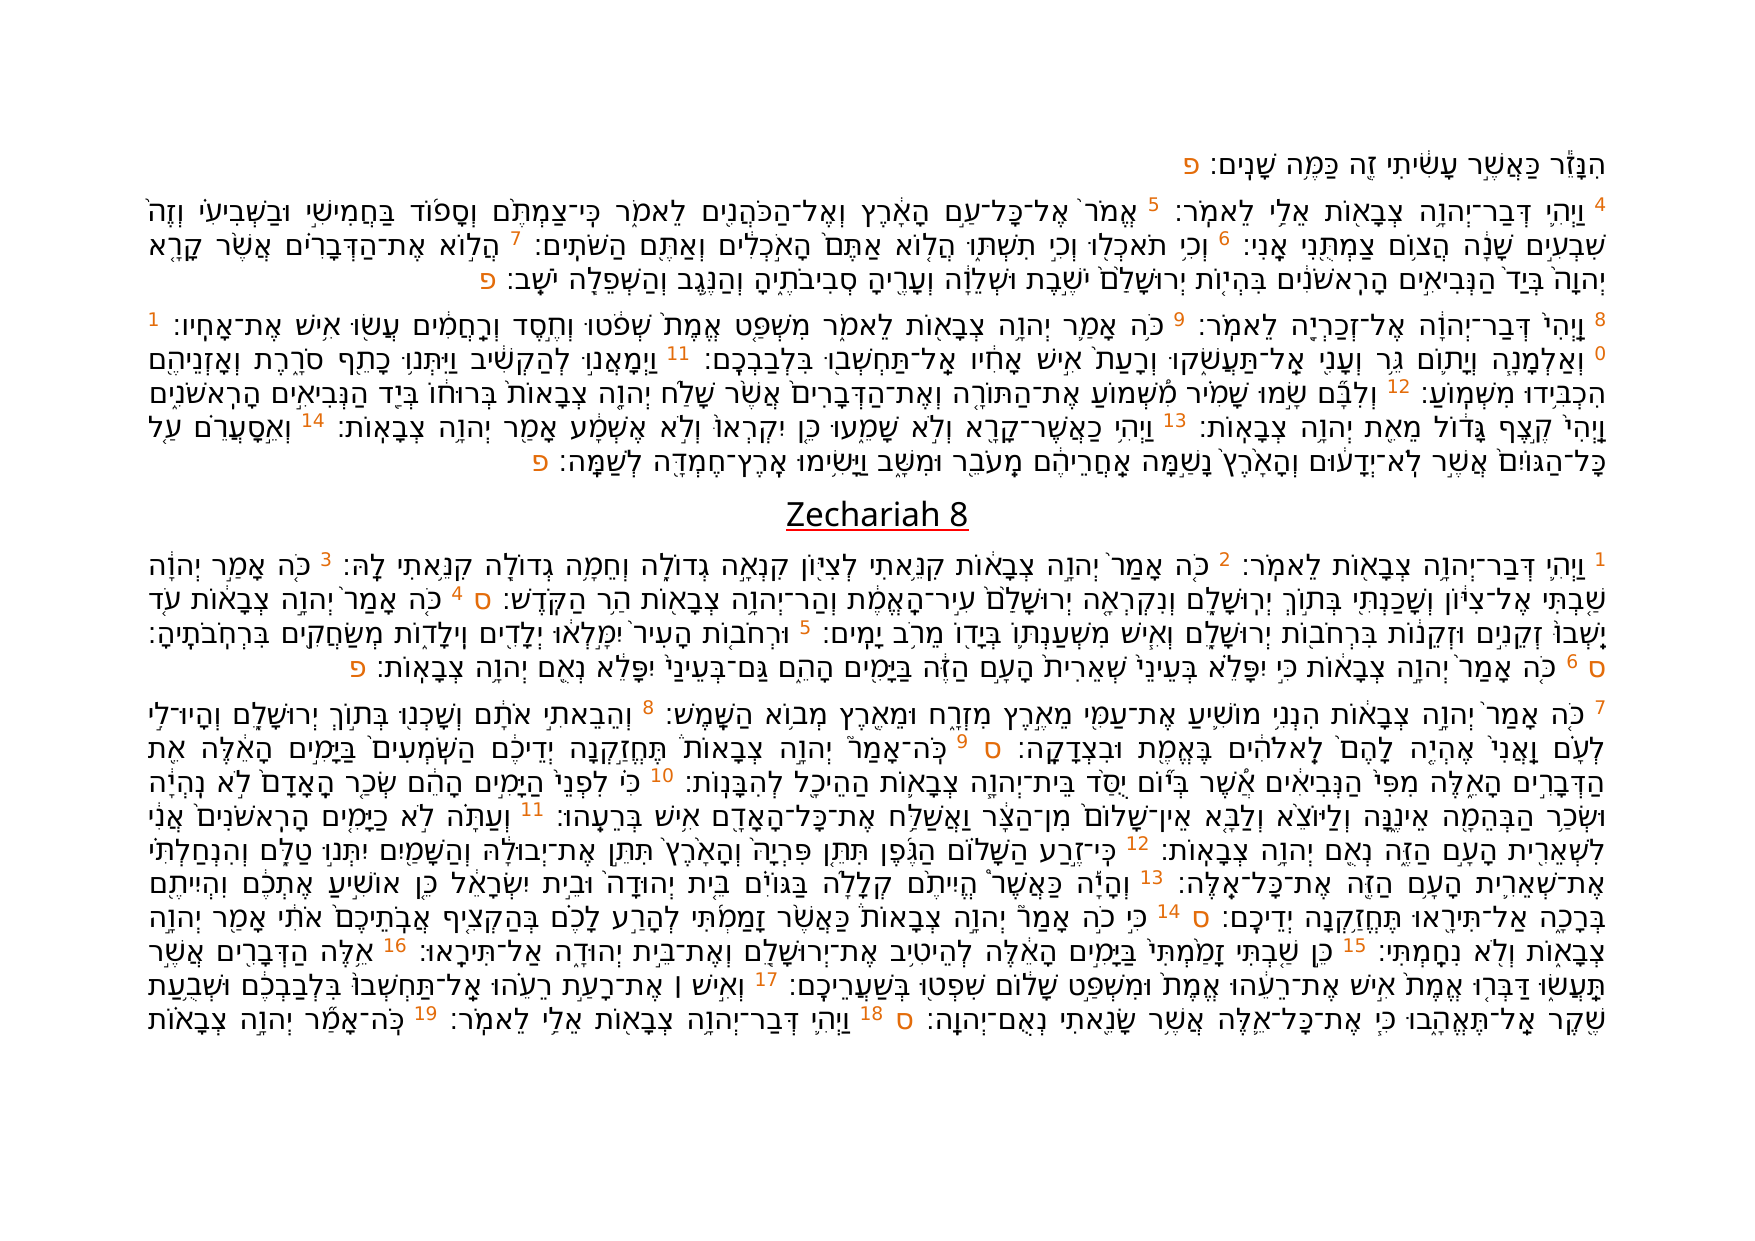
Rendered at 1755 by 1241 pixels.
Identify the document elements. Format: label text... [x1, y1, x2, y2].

text הִנָּזֵ֕ר כַּאֲשֶׁ֣ר עָשִׂ֔יתִי זֶ֖ה כַּמֶּ֥ה שָׁנִֽים׃ פ ‬‬‬‬ [148, 148, 1606, 182]
text 8 וַֽיְהִי֙ דְּבַר־יְהוָ֔ה אֶל־זְכַרְיָ֖ה לֵאמֹֽר׃ ‬‬9 כֹּ֥ה אָמַ֛ר יְהוָ֥ה צְבָא֖וֹת לֵאמֹ֑ר מִשְׁפַּ֤ט אֱמֶת֙ שְׁפֹ֔טוּ וְחֶ֣סֶד וְרַֽחֲמִ֔ים עֲשׂ֖וּ אִ֥ישׁ אֶת־אָחִֽיו׃ ‬‬10 וְאַלְמָנָ֧ה וְיָת֛וֹם גֵּ֥ר וְעָנִ֖י אַֽל־תַּעֲשֹׁ֑קוּ וְרָעַת֙ אִ֣ישׁ אָחִ֔יו אַֽל־תַּחְשְׁב֖וּ בִּלְבַבְכֶֽם׃ ‬‬11 וַיְמָאֲנ֣וּ לְהַקְשִׁ֔יב וַיִּתְּנ֥וּ כָתֵ֖ף סֹרָ֑רֶת וְאָזְנֵיהֶ֖ם הִכְבִּ֥ידוּ מִשְּׁמֽוֹעַ׃ ‬‬12 וְלִבָּ֞ם שָׂ֣מוּ שָׁמִ֗יר מִ֠שְּׁמוֹעַ אֶת־הַתּוֹרָ֤ה וְאֶת־הַדְּבָרִים֙ אֲשֶׁ֨ר שָׁלַ֜ח יְהוָ֤ה צְבָאוֹת֙ בְּרוּח֔וֹ בְּיַ֖ד הַנְּבִיאִ֣ים הָרִֽאשֹׁנִ֑ים וַֽיְהִי֙ קֶ֣צֶף גָּד֔וֹל מֵאֵ֖ת יְהוָ֥ה צְבָאֽוֹת׃ ‬‬13 וַיְהִ֥י כַאֲשֶׁר־קָרָ֖א וְלֹ֣א שָׁמֵ֑עוּ כֵּ֤ן יִקְרְאוּ֙ וְלֹ֣א אֶשְׁמָ֔ע אָמַ֖ר יְהוָ֥ה צְבָאֽוֹת׃ ‬‬14 וְאֵ֣סָעֲרֵ֗ם עַ֤ל כָּל־הַגּוֹיִם֙ אֲשֶׁ֣ר לֹֽא־יְדָע֔וּם וְהָאָ֙רֶץ֙ נָשַׁ֣מָּה אַֽחֲרֵיהֶ֔ם מֵֽעֹבֵ֖ר וּמִשָּׁ֑ב וַיָּשִׂ֥ימוּ אֶֽרֶץ־חֶמְדָּ֖ה לְשַׁמָּֽה׃ פ ‬‬‬‬‬‬‬‬‬ [148, 308, 1606, 478]
text 1 וַיְהִ֛י דְּבַר־יְהוָ֥ה צְבָא֖וֹת לֵאמֹֽר׃ 2 כֹּ֤ה אָמַר֙ יְהוָ֣ה צְבָא֔וֹת קִנֵּ֥אתִי לְצִיּ֖וֹן קִנְאָ֣ה גְדוֹלָ֑ה וְחֵמָ֥ה גְדוֹלָ֖ה קִנֵּ֥אתִי לָֽהּ׃ ‬‬3 כֹּ֚ה אָמַ֣ר יְהוָ֔ה שַׁ֚בְתִּי אֶל־צִיּ֔וֹן וְשָׁכַנְתִּ֖י בְּת֣וֹךְ יְרֽוּשָׁלָ֑͏ִם וְנִקְרְאָ֤ה יְרוּשָׁלִַ֙ם֙ עִ֣יר־הָֽאֱמֶ֔ת וְהַר־יְהוָ֥ה צְבָא֖וֹת הַ֥ר הַקֹּֽדֶשׁ׃ ס ‬‬4 כֹּ֤ה אָמַר֙ יְהוָ֣ה צְבָא֔וֹת עֹ֤ד יֵֽשְׁבוּ֙ זְקֵנִ֣ים וּזְקֵנ֔וֹת בִּרְחֹב֖וֹת יְרוּשָׁלָ֑͏ִם וְאִ֧ישׁ מִשְׁעַנְתּ֛וֹ בְּיָד֖וֹ מֵרֹ֥ב יָמִֽים׃ ‬‬5 וּרְחֹב֤וֹת הָעִיר֙ יִמָּ֣לְא֔וּ יְלָדִ֖ים וִֽילָד֑וֹת מְשַׂחֲקִ֖ים בִּרְחֹֽבֹתֶֽיהָ׃ ס ‬‬6 כֹּ֤ה אָמַר֙ יְהוָ֣ה צְבָא֔וֹת כִּ֣י יִפָּלֵ֗א בְּעֵינֵי֙ שְׁאֵרִית֙ הָעָ֣ם הַזֶּ֔ה בַּיָּמִ֖ים הָהֵ֑ם גַּם־בְּעֵינַי֙ יִפָּלֵ֔א נְאֻ֖ם יְהוָ֥ה צְבָאֽוֹת׃ פ ‬‬‬‬‬‬‬ [148, 549, 1606, 684]
text Zechariah 8 [148, 491, 1606, 536]
text 7 כֹּ֤ה אָמַר֙ יְהוָ֣ה צְבָא֔וֹת הִנְנִ֥י מוֹשִׁ֛יעַ אֶת־עַמִּ֖י מֵאֶ֣רֶץ מִזְרָ֑ח וּמֵאֶ֖רֶץ מְב֥וֹא הַשָּֽׁמֶשׁ׃ ‬‬8 וְהֵבֵאתִ֣י אֹתָ֔ם וְשָׁכְנ֖וּ בְּת֣וֹךְ יְרוּשָׁלָ֑͏ִם וְהָיוּ־לִ֣י לְעָ֗ם וַֽאֲנִי֙ אֶהְיֶ֤ה לָהֶם֙ לֵֽאלֹהִ֔ים בֶּאֱמֶ֖ת וּבִצְדָקָֽה׃ ס ‬‬9 כֹּֽה־אָמַר֮ יְהוָ֣ה צְבָאוֹת֒ תֶּחֱזַ֣קְנָה יְדֵיכֶ֔ם הַשֹּֽׁמְעִים֙ בַּיָּמִ֣ים הָאֵ֔לֶּה אֵ֖ת הַדְּבָרִ֣ים הָאֵ֑לֶּה מִפִּי֙ הַנְּבִיאִ֔ים אֲ֠שֶׁר בְּי֞וֹם יֻסַּ֨ד בֵּית־יְהוָ֧ה צְבָא֛וֹת הַהֵיכָ֖ל לְהִבָּנֽוֹת׃ ‬‬10 כִּ֗י לִפְנֵי֙ הַיָּמִ֣ים הָהֵ֔ם שְׂכַ֤ר הָֽאָדָם֙ לֹ֣א נִֽהְיָ֔ה וּשְׂכַ֥ר הַבְּהֵמָ֖ה אֵינֶ֑נָּה וְלַיּוֹצֵ֨א וְלַבָּ֤א אֵין־שָׁלוֹם֙ מִן־הַצָּ֔ר וַאֲשַׁלַּ֥ח אֶת־כָּל־הָאָדָ֖ם אִ֥ישׁ בְּרֵעֵֽהוּ׃ ‬‬11 וְעַתָּ֗ה לֹ֣א כַיָּמִ֤ים הָרִֽאשֹׁנִים֙ אֲנִ֔י לִשְׁאֵרִ֖ית הָעָ֣ם הַזֶּ֑ה נְאֻ֖ם יְהוָ֥ה צְבָאֽוֹת׃ ‬‬12 כִּֽי־זֶ֣רַע הַשָּׁל֗וֹם הַגֶּ֜פֶן תִּתֵּ֤ן פִּרְיָהּ֙ וְהָאָ֙רֶץ֙ תִּתֵּ֣ן אֶת־יְבוּלָ֔הּ וְהַשָּׁמַ֖יִם יִתְּנ֣וּ טַלָּ֑ם וְהִנְחַלְתִּ֗י אֶת־שְׁאֵרִ֛ית הָעָ֥ם הַזֶּ֖ה אֶת־כָּל־אֵֽלֶּה׃ ‬‬13 וְהָיָ֡ה כַּאֲשֶׁר֩ הֱיִיתֶ֨ם קְלָלָ֜ה בַּגּוֹיִ֗ם בֵּ֤ית יְהוּדָה֙ וּבֵ֣ית יִשְׂרָאֵ֔ל כֵּ֚ן אוֹשִׁ֣יעַ אֶתְכֶ֔ם וִהְיִיתֶ֖ם בְּרָכָ֑ה אַל־תִּירָ֖אוּ תֶּחֱזַ֥קְנָה יְדֵיכֶֽם׃ ס ‬‬14 כִּ֣י כֹ֣ה אָמַר֮ יְהוָ֣ה צְבָאוֹת֒ כַּאֲשֶׁ֨ר זָמַמְ֜תִּי לְהָרַ֣ע לָכֶ֗ם בְּהַקְצִ֤יף אֲבֹֽתֵיכֶם֙ אֹתִ֔י אָמַ֖ר יְהוָ֣ה צְבָא֑וֹת וְלֹ֖א נִחָֽמְתִּי׃ ‬‬15 כֵּ֣ן שַׁ֤בְתִּי זָמַ֙מְתִּי֙ בַּיָּמִ֣ים הָאֵ֔לֶּה לְהֵיטִ֥יב אֶת־יְרוּשָׁלַ֖͏ִם וְאֶת־בֵּ֣ית יְהוּדָ֑ה אַל־תִּירָֽאוּ׃ ‬‬16 אֵ֥לֶּה הַדְּבָרִ֖ים אֲשֶׁ֣ר תַּֽעֲשׂ֑וּ דַּבְּר֤וּ אֱמֶת֙ אִ֣ישׁ אֶת־רֵעֵ֔הוּ אֱמֶת֙ וּמִשְׁפַּ֣ט שָׁל֔וֹם שִׁפְט֖וּ בְּשַׁעֲרֵיכֶֽם׃ ‬‬17 וְאִ֣ישׁ ׀ אֶת־רָעַ֣ת רֵעֵ֗הוּ אַֽל־תַּחְשְׁבוּ֙ בִּלְבַבְכֶ֔ם וּשְׁבֻ֥עַת שֶׁ֖קֶר אַֽל־תֶּאֱהָ֑בוּ כִּ֧י אֶת־כָּל־אֵ֛לֶּה אֲשֶׁ֥ר שָׂנֵ֖אתִי נְאֻם־יְהוָֽה׃ ס ‬‬18 וַיְהִ֛י דְּבַר־יְהוָ֥ה צְבָא֖וֹת אֵלַ֥י לֵאמֹֽר׃ ‬‬19 כֹּֽה־אָמַ֞ר יְהוָ֣ה צְבָא֗וֹת צ֣וֹם הָרְבִיעִ֡י וְצ֣וֹם הַחֲמִישִׁי֩ וְצ֨וֹם הַשְּׁבִיעִ֜י וְצ֣וֹם הָעֲשִׂירִ֗י יִהְיֶ֤ה לְבֵית־יְהוּדָה֙ לְשָׂשׂ֣וֹן וּלְשִׂמְחָ֔ה וּֽלְמֹעֲדִ֖ים טוֹבִ֑ים וְהָאֱמֶ֥ת וְהַשָּׁל֖וֹם אֱהָֽבוּ׃ פ ‬‬‬‬‬‬‬‬‬‬‬‬‬‬‬ [148, 697, 1606, 1037]
text 4 וַיְהִ֛י דְּבַר־יְהוָ֥ה צְבָא֖וֹת אֵלַ֥י לֵאמֹֽר׃ ‬‬5 אֱמֹר֙ אֶל־כָּל־עַ֣ם הָאָ֔רֶץ וְאֶל־הַכֹּהֲנִ֖ים לֵאמֹ֑ר כִּֽי־צַמְתֶּ֨ם וְסָפ֜וֹד בַּחֲמִישִׁ֣י וּבַשְּׁבִיעִ֗י וְזֶה֙ שִׁבְעִ֣ים שָׁנָ֔ה הֲצ֥וֹם צַמְתֻּ֖נִי אָֽנִי׃ ‬‬6 וְכִ֥י תֹאכְל֖וּ וְכִ֣י תִשְׁתּ֑וּ הֲל֤וֹא אַתֶּם֙ הָאֹ֣כְלִ֔ים וְאַתֶּ֖ם הַשֹּׁתִֽים׃ ‬‬7 הֲל֣וֹא אֶת־הַדְּבָרִ֗ים אֲשֶׁ֨ר קָרָ֤א יְהוָה֙ בְּיַד֙ הַנְּבִיאִ֣ים הָרִֽאשֹׁנִ֔ים בִּהְי֤וֹת יְרוּשָׁלִַ֙ם֙ יֹשֶׁ֣בֶת וּשְׁלֵוָ֔ה וְעָרֶ֖יהָ סְבִיבֹתֶ֑יהָ וְהַנֶּ֥גֶב וְהַשְּׁפֵלָ֖ה יֹשֵֽׁב׃ פ ‬‬‬‬‬‬ [148, 194, 1606, 296]
